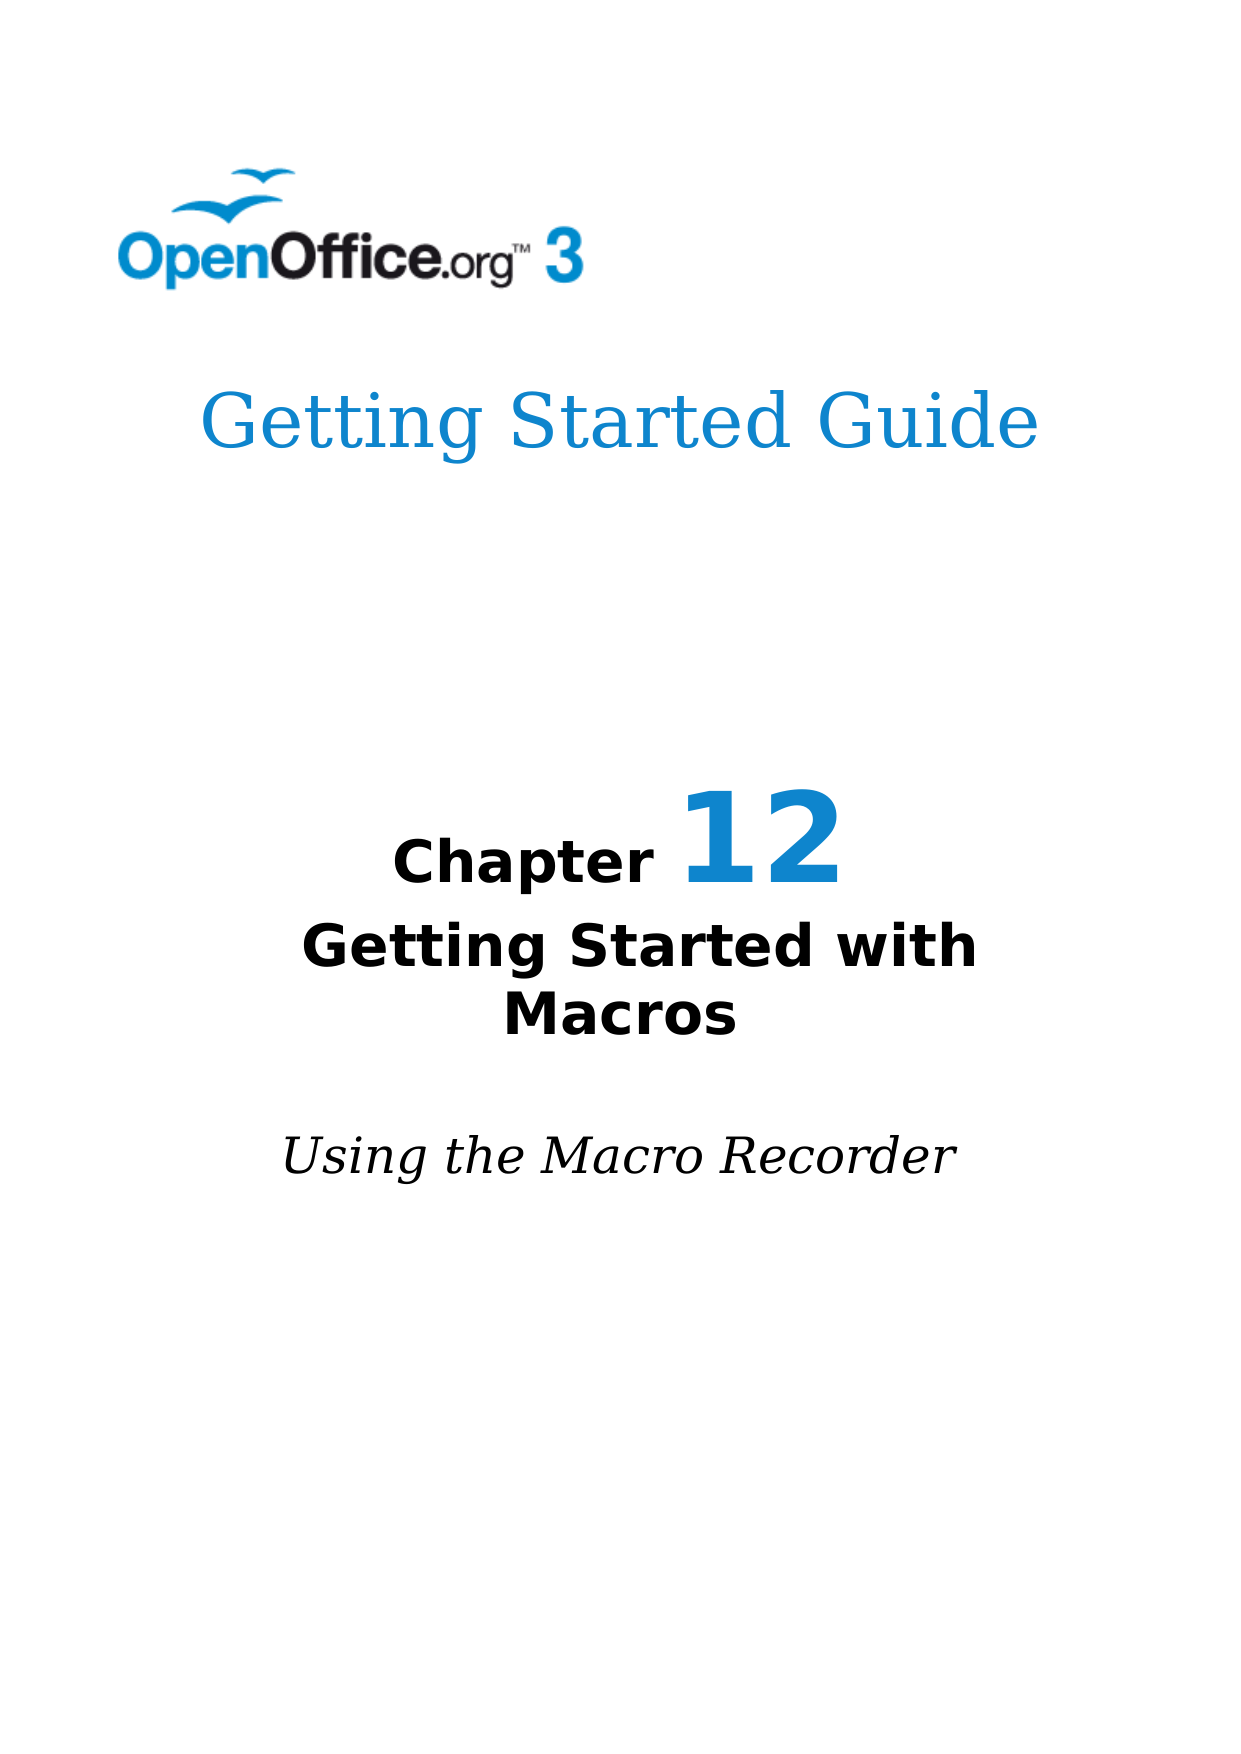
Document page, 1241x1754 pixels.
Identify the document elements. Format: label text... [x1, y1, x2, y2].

text Getting Started Guide [136, 378, 1104, 466]
picture [92, 140, 607, 316]
subtitle Using the Macro Recorder [136, 1127, 1104, 1185]
subtitle Chapter 12 Getting Started with Macros [136, 767, 1104, 1048]
